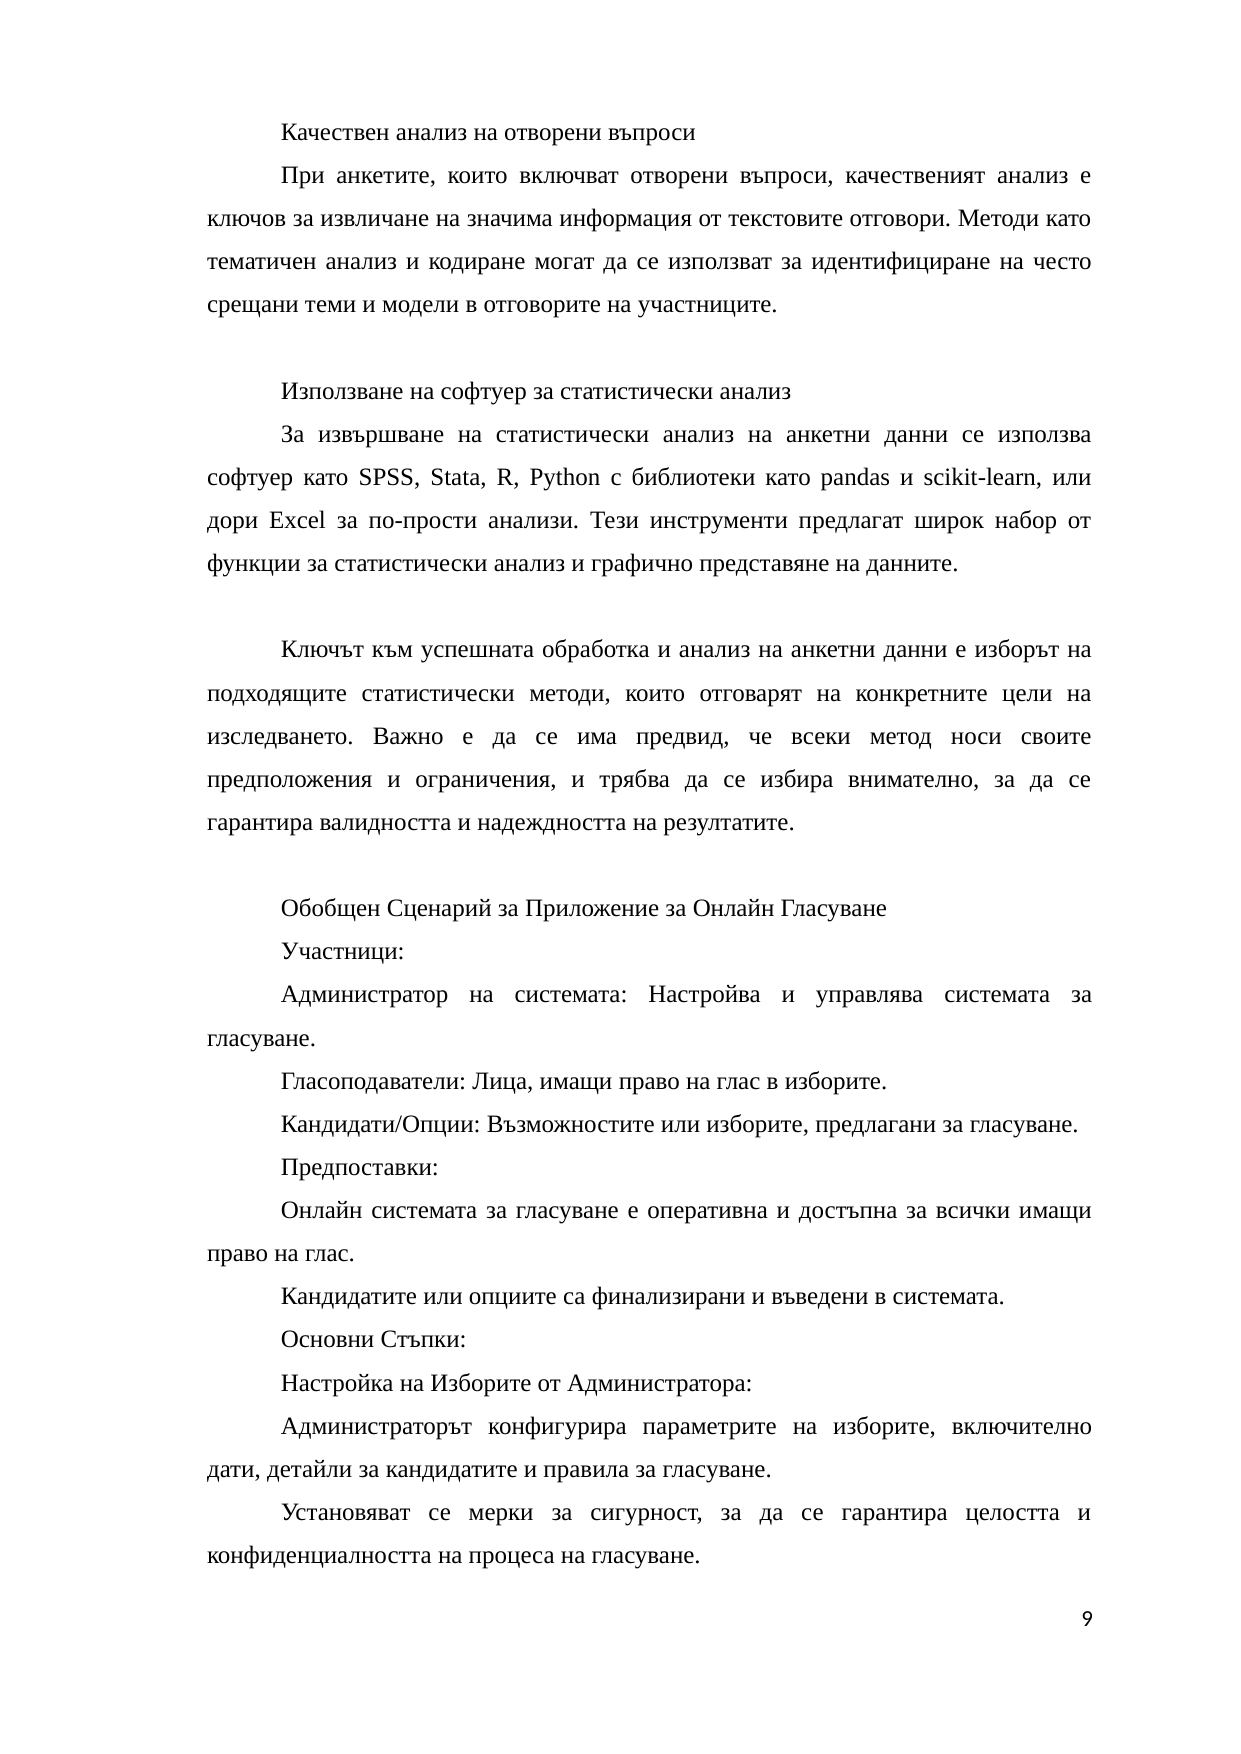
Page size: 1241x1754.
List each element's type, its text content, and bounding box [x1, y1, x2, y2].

text Предпоставки: [207, 1152, 1092, 1181]
text Кандидатите или опциите са финализирани и въведени в системата. [207, 1281, 1092, 1310]
text Използване на софтуер за статистически анализ [207, 376, 1092, 404]
text Основни Стъпки: [207, 1324, 1092, 1353]
text Участници: [207, 936, 1092, 965]
text Установяват се мерки за сигурност, за да се гарантира целостта и конфиденциалността на процеса на гласуване. [207, 1497, 1092, 1569]
text Онлайн системата за гласуване е оперативна и достъпна за всички имащи право на глас. [207, 1195, 1092, 1267]
text Администраторът конфигурира параметрите на изборите, включително дати, детайли за кандидатите и правила за гласуване. [207, 1411, 1092, 1483]
text За извършване на статистически анализ на анкетни данни се използва софтуер като SPSS, Stata, R, Python с библиотеки като pandas и scikit-learn, или дори Excel за по-прости анализи. Тези инструменти предлагат широк набор от функции за статистически анализ и графично представяне на данните. [207, 419, 1092, 577]
text Гласоподаватели: Лица, имащи право на глас в изборите. [207, 1066, 1092, 1094]
text Настройка на Изборите от Администратора: [207, 1368, 1092, 1396]
text Обобщен Сценарий за Приложение за Онлайн Гласуване [207, 893, 1092, 922]
text Качествен анализ на отворени въпроси [207, 117, 1092, 146]
text Администратор на системата: Настройва и управлява системата за гласуване. [207, 979, 1092, 1051]
text Кандидати/Опции: Възможностите или изборите, предлагани за гласуване. [207, 1109, 1092, 1138]
text Ключът към успешната обработка и анализ на анкетни данни е изборът на подходящите статистически методи, които отговарят на конкретните цели на изследването. Важно е да се има предвид, че всеки метод носи своите предположения и ограничения, и трябва да се избира внимателно, за да се гарантира валидността и надеждността на резултатите. [207, 634, 1092, 836]
text При анкетите, които включват отворени въпроси, качественият анализ е ключов за извличане на значима информация от текстовите отговори. Методи като тематичен анализ и кодиране могат да се използват за идентифициране на често срещани теми и модели в отговорите на участниците. [207, 160, 1092, 318]
